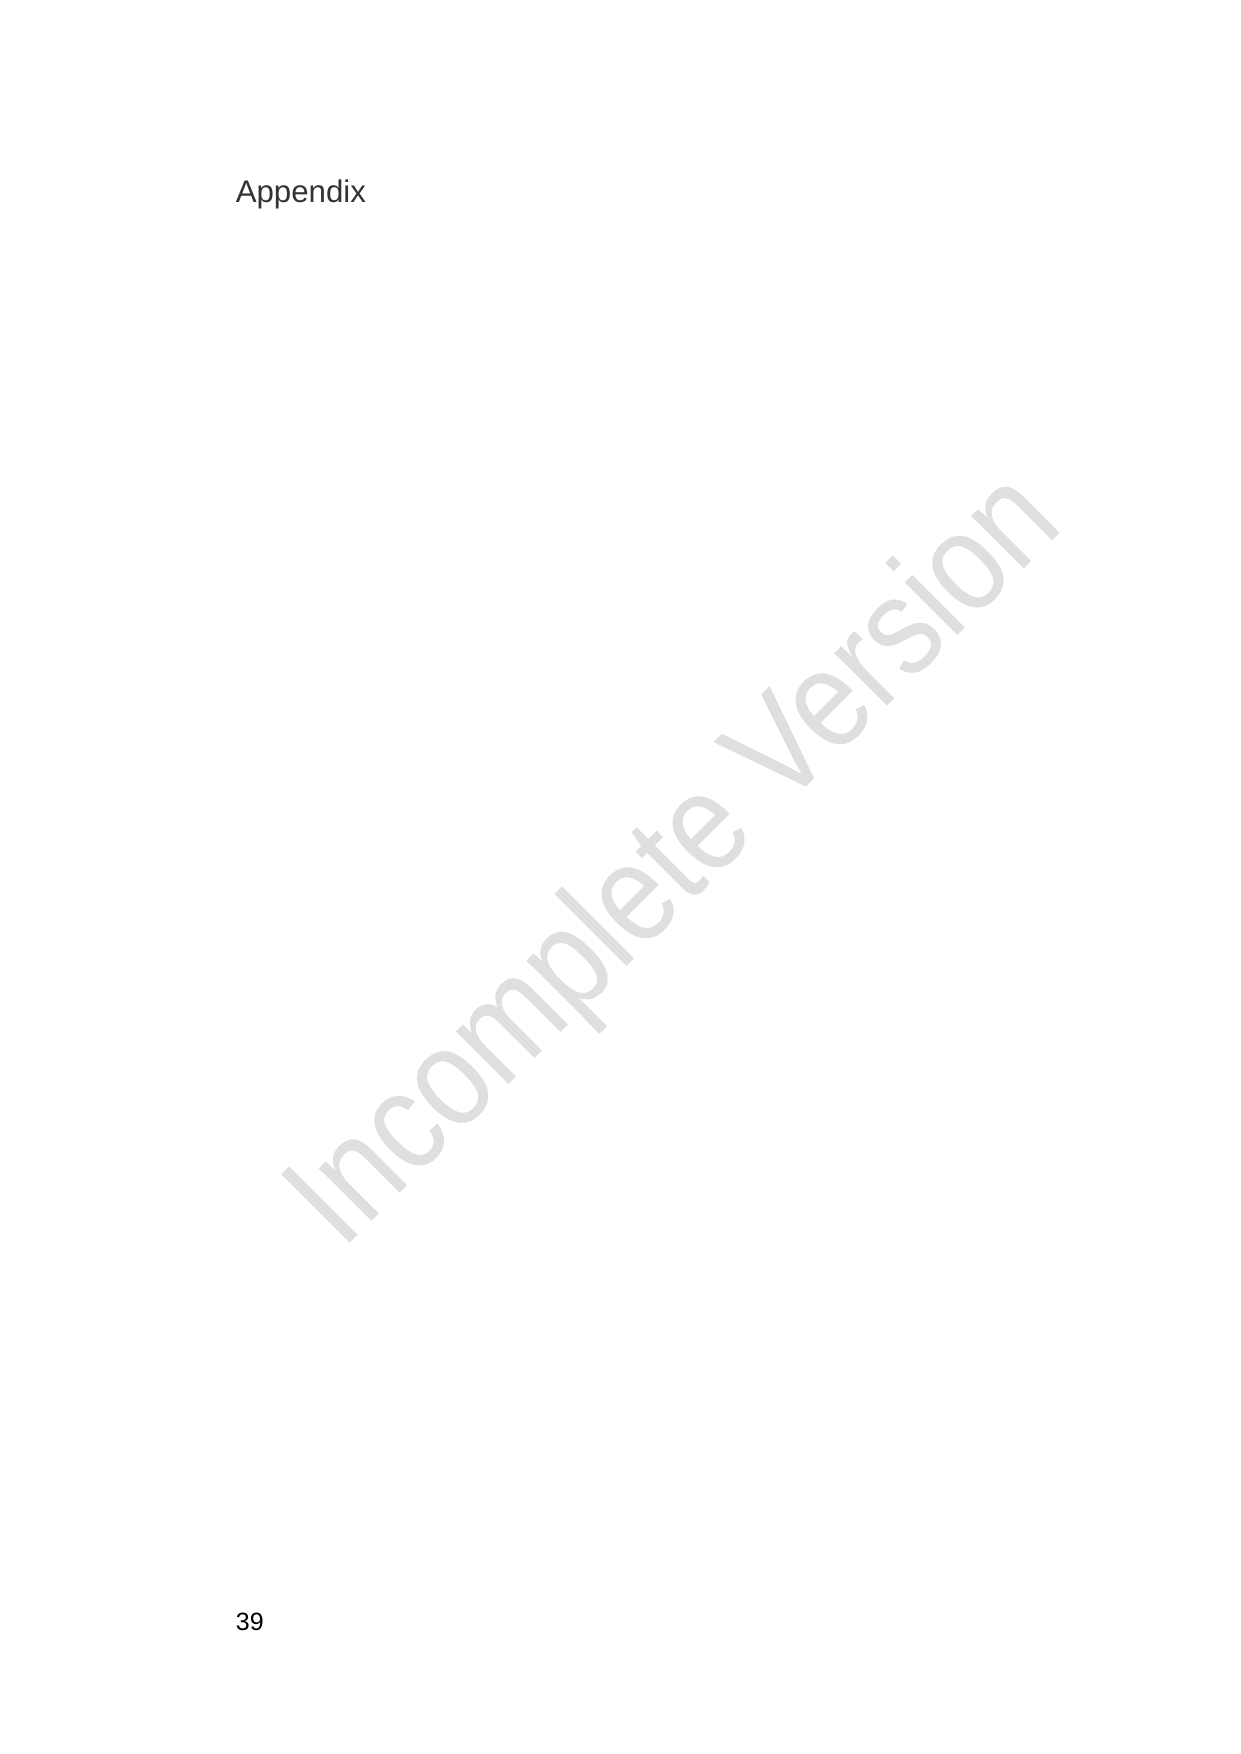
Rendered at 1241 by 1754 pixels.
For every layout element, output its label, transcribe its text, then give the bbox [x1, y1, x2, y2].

subtitle Appendix [236, 173, 1122, 208]
